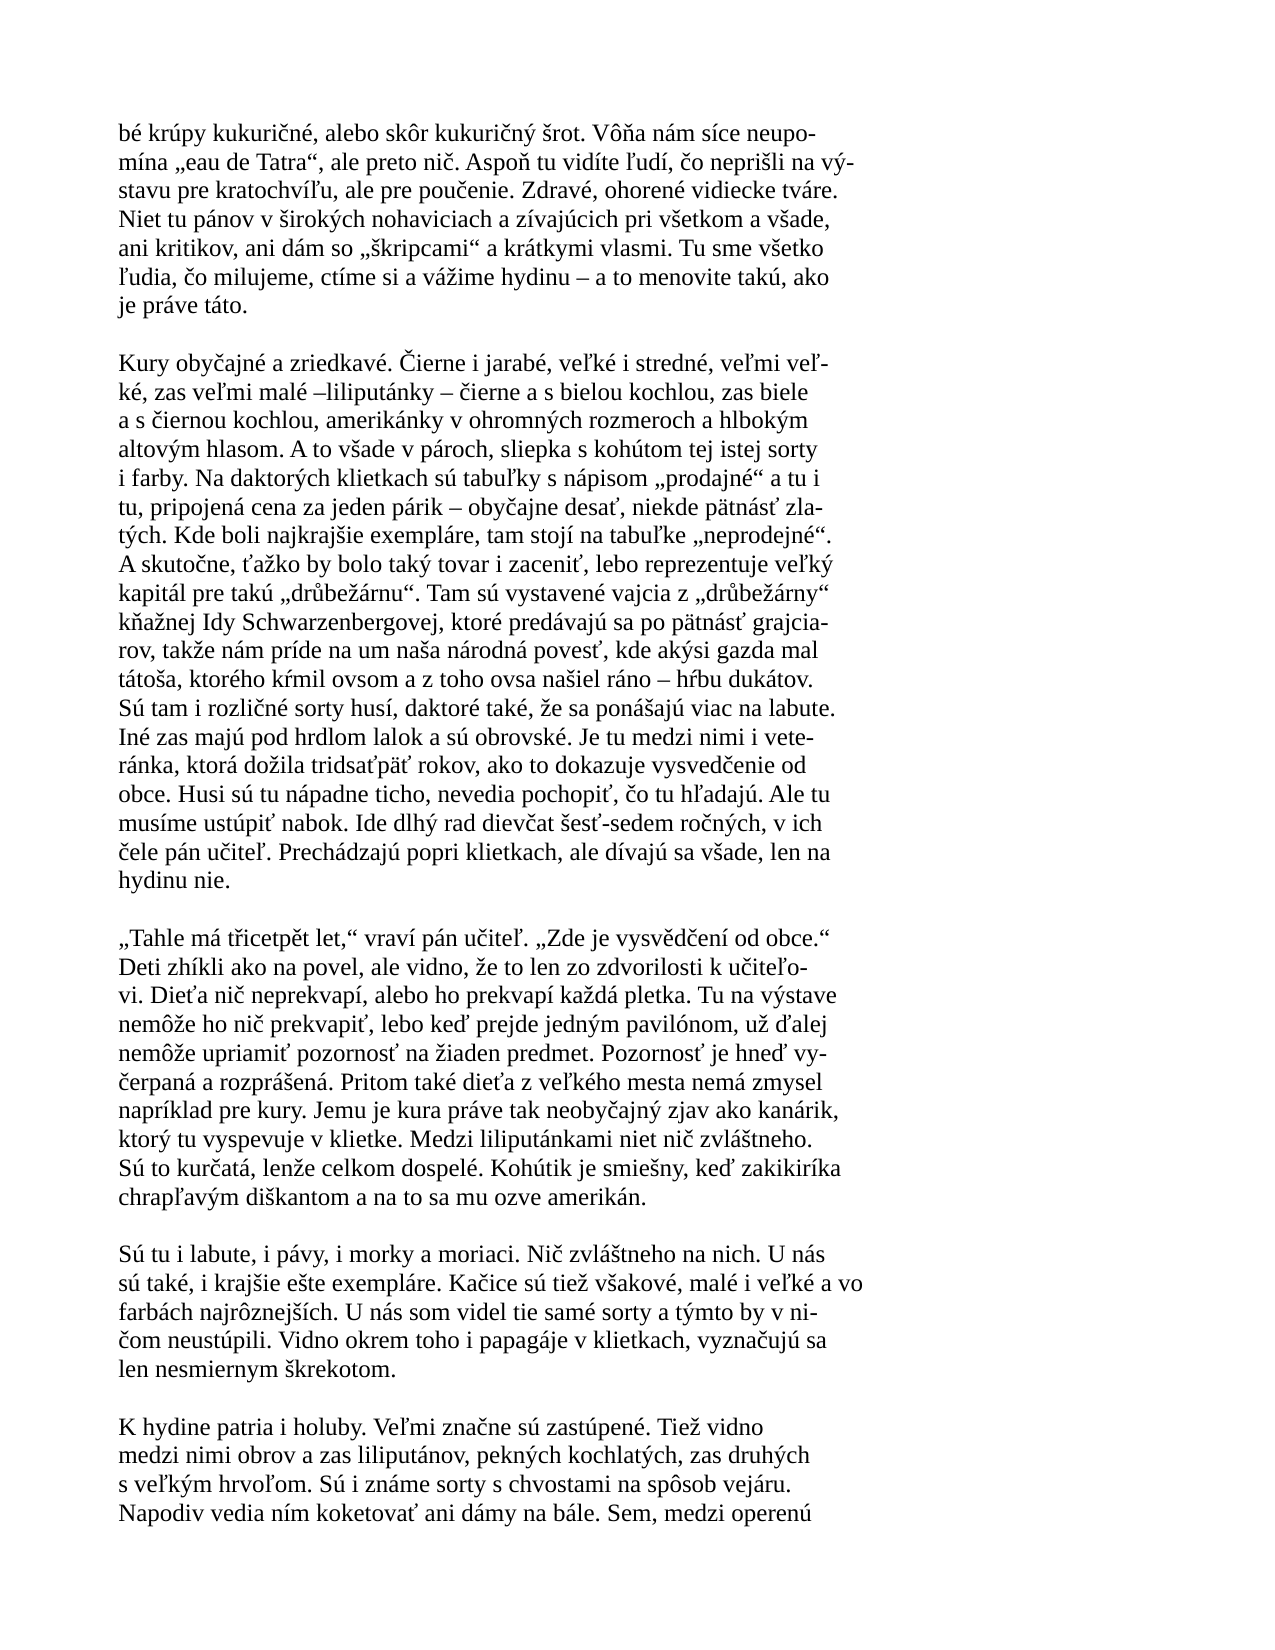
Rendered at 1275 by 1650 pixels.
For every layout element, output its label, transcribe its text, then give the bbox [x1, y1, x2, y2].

text a s čiernou kochlou, amerikánky v ohromných rozmeroch a hlbo­kým [118, 406, 1157, 434]
text farbách najrôznejších. U nás som videl tie samé sorty a týmto by v ni- [118, 1297, 1157, 1326]
text tých. Kde boli najkrajšie exempláre, tam stojí na tabuľke „neprodejné“. [118, 521, 1157, 549]
text nemôže upriamiť pozornosť na žiaden predmet. Pozornosť je hneď vy- [118, 1038, 1157, 1067]
text ktorý tu vyspevuje v klietke. Medzi liliputánkami niet nič zvláštneho. [118, 1124, 1157, 1153]
text Kury obyčajné a zriedkavé. Čierne i jarabé, veľké i stredné, veľmi veľ- [118, 348, 1157, 377]
text hydinu nie. [118, 866, 1157, 894]
text napríklad pre kury. Jemu je kura práve tak neobyčajný zjav ako kanárik, [118, 1096, 1157, 1124]
text Sú tam i rozličné sorty husí, daktoré také, že sa ponášajú viac na labute. [118, 693, 1157, 722]
text ké, zas veľmi malé –liliputánky – čierne a s bielou kochlou, zas biele [118, 377, 1157, 406]
text chrapľavým diškantom a na to sa mu ozve amerikán. [118, 1182, 1157, 1211]
text je práve táto. [118, 291, 1157, 319]
text „Tahle má třicetpět let,“ vraví pán učiteľ. „Zde je vysvědčení od obce.“ [118, 923, 1157, 952]
text K hydine patria i holuby. Veľmi značne sú zastú­pené. Tiež vidno [118, 1412, 1157, 1441]
text nemôže ho nič prekvapiť, lebo keď prejde jedným pavilónom, už ďa­lej [118, 1009, 1157, 1038]
text altovým hlasom. A to všade v pároch, sliepka s kohútom tej istej sorty [118, 434, 1157, 463]
text medzi nimi obrov a zas liliputánov, pekných kochlatých, zas druhých [118, 1441, 1157, 1469]
text vi. Dieťa nič neprekvapí, alebo ho prekvapí každá pletka. Tu na výstave [118, 981, 1157, 1009]
text čele pán učiteľ. Prechádzajú popri klietkach, ale dívajú sa všade, len na [118, 837, 1157, 866]
text Niet tu pánov v širokých nohaviciach a zívajúcich pri všetkom a všade, [118, 204, 1157, 233]
text Deti zhíkli ako na povel, ale vidno, že to len zo zdvorilosti k učiteľo- [118, 952, 1157, 981]
text s veľkým hrvo­ľom. Sú i známe sorty s chvostami na spôsob vejáru. [118, 1469, 1157, 1498]
text mína „eau de Tatra“, ale preto nič. As­poň tu vidíte ľudí, čo neprišli na vý- [118, 147, 1157, 176]
text sú také, i krajšie ešte exempláre. Kačice sú tiež všakové, malé i veľké a vo [118, 1268, 1157, 1297]
text kňažnej Idy Schwarzenbergovej, ktoré predávajú sa po pätnásť grajcia- [118, 607, 1157, 636]
text A skutočne, ťažko by bolo taký tovar i zaceniť, lebo reprezentuje veľký [118, 549, 1157, 578]
text musíme ustúpiť nabok. Ide dlhý rad dievčat šesť-sedem ročných, v ich [118, 808, 1157, 837]
text Napodiv vedia ním koketovať ani dámy na bále. Sem, medzi operenú [118, 1498, 1157, 1527]
text stavu pre kratochví­ľu, ale pre poučenie. Zdravé, ohorené vidiecke tváre. [118, 176, 1157, 204]
text tátoša, ktorého kŕmil ovsom a z toho ovsa našiel ráno – hŕbu dukátov. [118, 664, 1157, 693]
text Sú to kurčatá, lenže celkom dospelé. Kohútik je smiešny, keď zakikiríka [118, 1153, 1157, 1182]
text tu, pri­pojená cena za jeden párik – obyčajne desať, niekde pätnásť zla- [118, 492, 1157, 521]
text kapitál pre takú „drůbežárnu“. Tam sú vystavené vajcia z „drůbežárny“ [118, 578, 1157, 607]
text i farby. Na daktorých kliet­kach sú tabuľky s nápisom „prodajné“ a tu i [118, 463, 1157, 492]
text ľudia, čo milujeme, ctíme si a vážime hydinu – a to menovite takú, ako [118, 262, 1157, 291]
text Sú tu i labute, i pávy, i morky a moriaci. Nič zvláštneho na nich. U nás [118, 1239, 1157, 1268]
text obce. Husi sú tu nápadne ticho, nevedia pochopiť, čo tu hľadajú. Ale tu [118, 779, 1157, 808]
text len nesmiernym škrekotom. [118, 1354, 1157, 1383]
text čerpaná a rozprášená. Pritom ta­ké dieťa z veľkého mesta nemá zmysel [118, 1067, 1157, 1096]
text ránka, ktorá dožila tridsaťpäť rokov, ako to dokazuje vysvedčenie od [118, 751, 1157, 779]
text ani kritikov, ani dám so „škripcami“ a krátkymi vlasmi. Tu sme všetko [118, 233, 1157, 262]
text Iné zas majú pod hrdlom lalok a sú obrovské. Je tu medzi nimi i vete- [118, 722, 1157, 751]
text rov, takže nám príde na um naša národná povesť, kde akýsi gazda mal [118, 636, 1157, 664]
text čom neustúpili. Vidno okrem toho i papagáje v klietkach, vyznačujú sa [118, 1326, 1157, 1354]
text bé krúpy kukuričné, alebo skôr kukuričný šrot. Vôňa nám síce neupo- [118, 118, 1157, 147]
